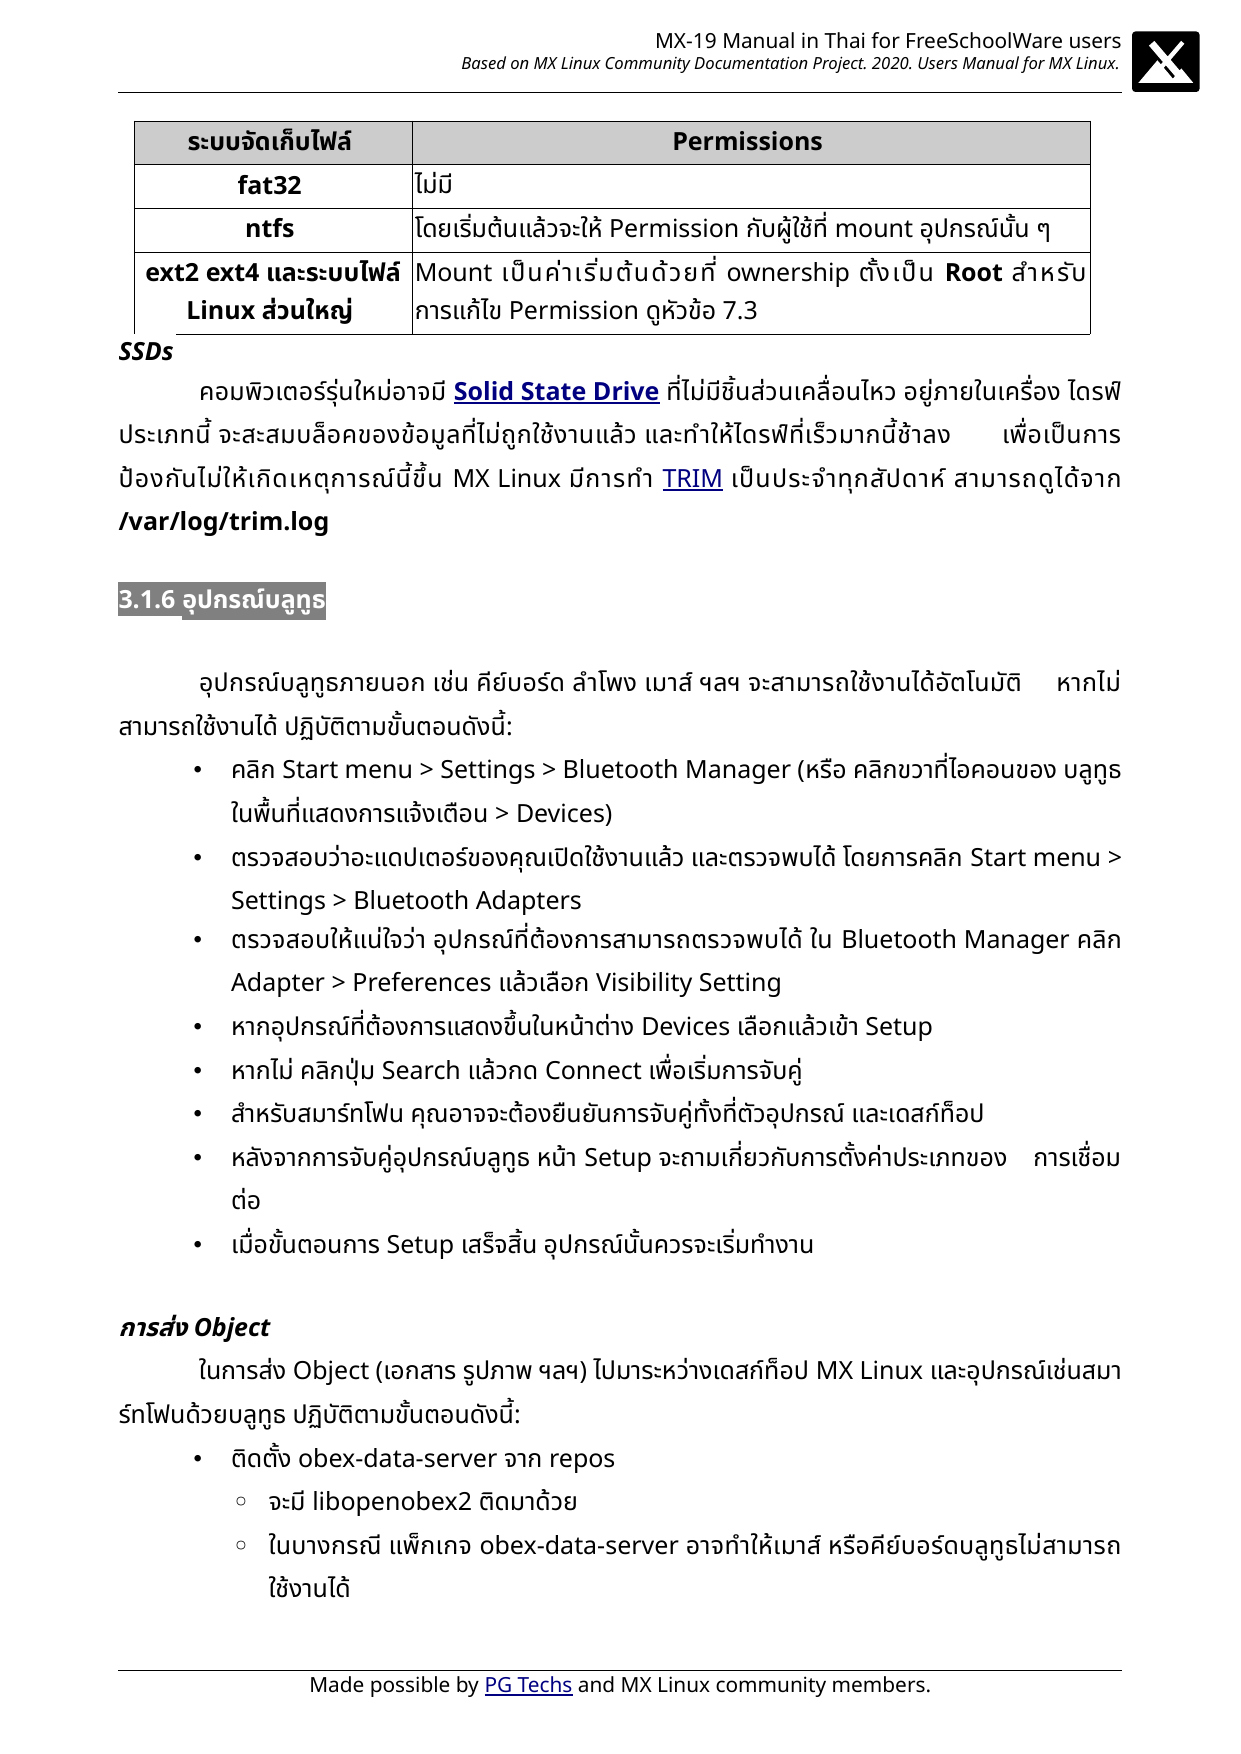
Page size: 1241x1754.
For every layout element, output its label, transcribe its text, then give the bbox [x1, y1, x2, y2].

table_cell Mount เป็นค่าเริ่มต้นด้วยที่ ownership ตั้งเป็น Root สำหรับ การแก้ไข Permission ดูหัวข้อ 7.3 [413, 253, 1090, 334]
list ตรวจสอบว่าอะแดปเตอร์ของคุณเปิดใช้งานแล้ว และตรวจพบได้ โดยการคลิก Start menu > Settings > Bluetooth Adapters [193, 839, 1122, 916]
table_cell fat32 [135, 165, 412, 208]
list จะมี libopenobex2 ติดมาด้วย [231, 1484, 1122, 1522]
table_cell ไม่มี [413, 165, 1090, 208]
text การส่ง Object [118, 1309, 1122, 1347]
list หลังจากการจับคู่อุปกรณ์บลูทูธ หน้า Setup จะถามเกี่ยวกับการตั้งค่าประเภทของ การเชื่อมต่อ [193, 1139, 1122, 1221]
list หากอุปกรณ์ที่ต้องการแสดงขึ้นในหน้าต่าง Devices เลือกแล้วเข้า Setup [193, 1009, 1122, 1047]
text อุปกรณ์บลูทูธภายนอก เช่น คีย์บอร์ด ลำโพง เมาส์ ฯลฯ จะสามารถใช้งานได้อัตโนมัติ หากไม่สามารถใช้งานได้ ปฏิบัติตามขั้นตอนดังนี้: [118, 664, 1122, 746]
table_cell ntfs [135, 209, 412, 252]
list หากไม่ คลิกปุ่ม Search แล้วกด Connect เพื่อเริ่มการจับคู่ [193, 1052, 1122, 1090]
text SSDs [118, 334, 1122, 368]
list ติดตั้ง obex-data-server จาก repos [193, 1440, 1122, 1478]
list สำหรับสมาร์ทโฟน คุณอาจจะต้องยืนยันการจับคู่ทั้งที่ตัวอุปกรณ์ และเดสก์ท็อป [193, 1096, 1122, 1134]
table_cell โดยเริ่มต้นแล้วจะให้ Permission กับผู้ใช้ที่ mount อุปกรณ์นั้น ๆ [413, 209, 1090, 252]
text 3.1.6 อุปกรณ์บลูทูธ [118, 582, 1122, 620]
table_header ระบบจัดเก็บไฟล์ [135, 122, 412, 164]
list เมื่อขั้นตอนการ Setup เสร็จสิ้น อุปกรณ์นั้นควรจะเริ่มทำงาน [193, 1227, 1122, 1264]
list ในบางกรณี แพ็กเกจ obex-data-server อาจทำให้เมาส์ หรือคีย์บอร์ดบลูทูธไม่สามารถใช้งานได้ [231, 1528, 1122, 1609]
table_header Permissions [413, 122, 1090, 164]
table_cell ext2 ext4 และระบบไฟล์ Linux ส่วนใหญ่ [135, 253, 412, 334]
list คลิก Start menu > Settings > Bluetooth Manager (หรือ คลิกขวาที่ไอคอนของ บลูทูธในพื้นที่แสดงการแจ้งเตือน > Devices) [193, 752, 1122, 833]
text คอมพิวเตอร์รุ่นใหม่อาจมี Solid State Drive ที่ไม่มีชิ้นส่วนเคลื่อนไหว อยู่ภายในเครื่อง ไดรฟ์ประเภทนี้ จะสะสมบล็อคของข้อมูลที่ไม่ถูกใช้งานแล้ว และทำให้ไดรฟ์ที่เร็วมากนี้ช้าลง เพื่อเป็นการป้องกันไม่ให้เกิดเหตุการณ์นี้ขึ้น MX Linux มีการทำ TRIM เป็นประจำทุกสัปดาห์ สามารถดูได้จาก /var/log/trim.log [118, 373, 1122, 537]
list ตรวจสอบให้แน่ใจว่า อุปกรณ์ที่ต้องการสามารถตรวจพบได้ ใน Bluetooth Manager คลิก Adapter > Preferences แล้วเลือก Visibility Setting [193, 921, 1122, 1003]
text ในการส่ง Object (เอกสาร รูปภาพ ฯลฯ) ไปมาระหว่างเดสก์ท็อป MX Linux และอุปกรณ์เช่นสมาร์ทโฟนด้วยบลูทูธ ปฏิบัติตามขั้นตอนดังนี้: [118, 1353, 1122, 1435]
